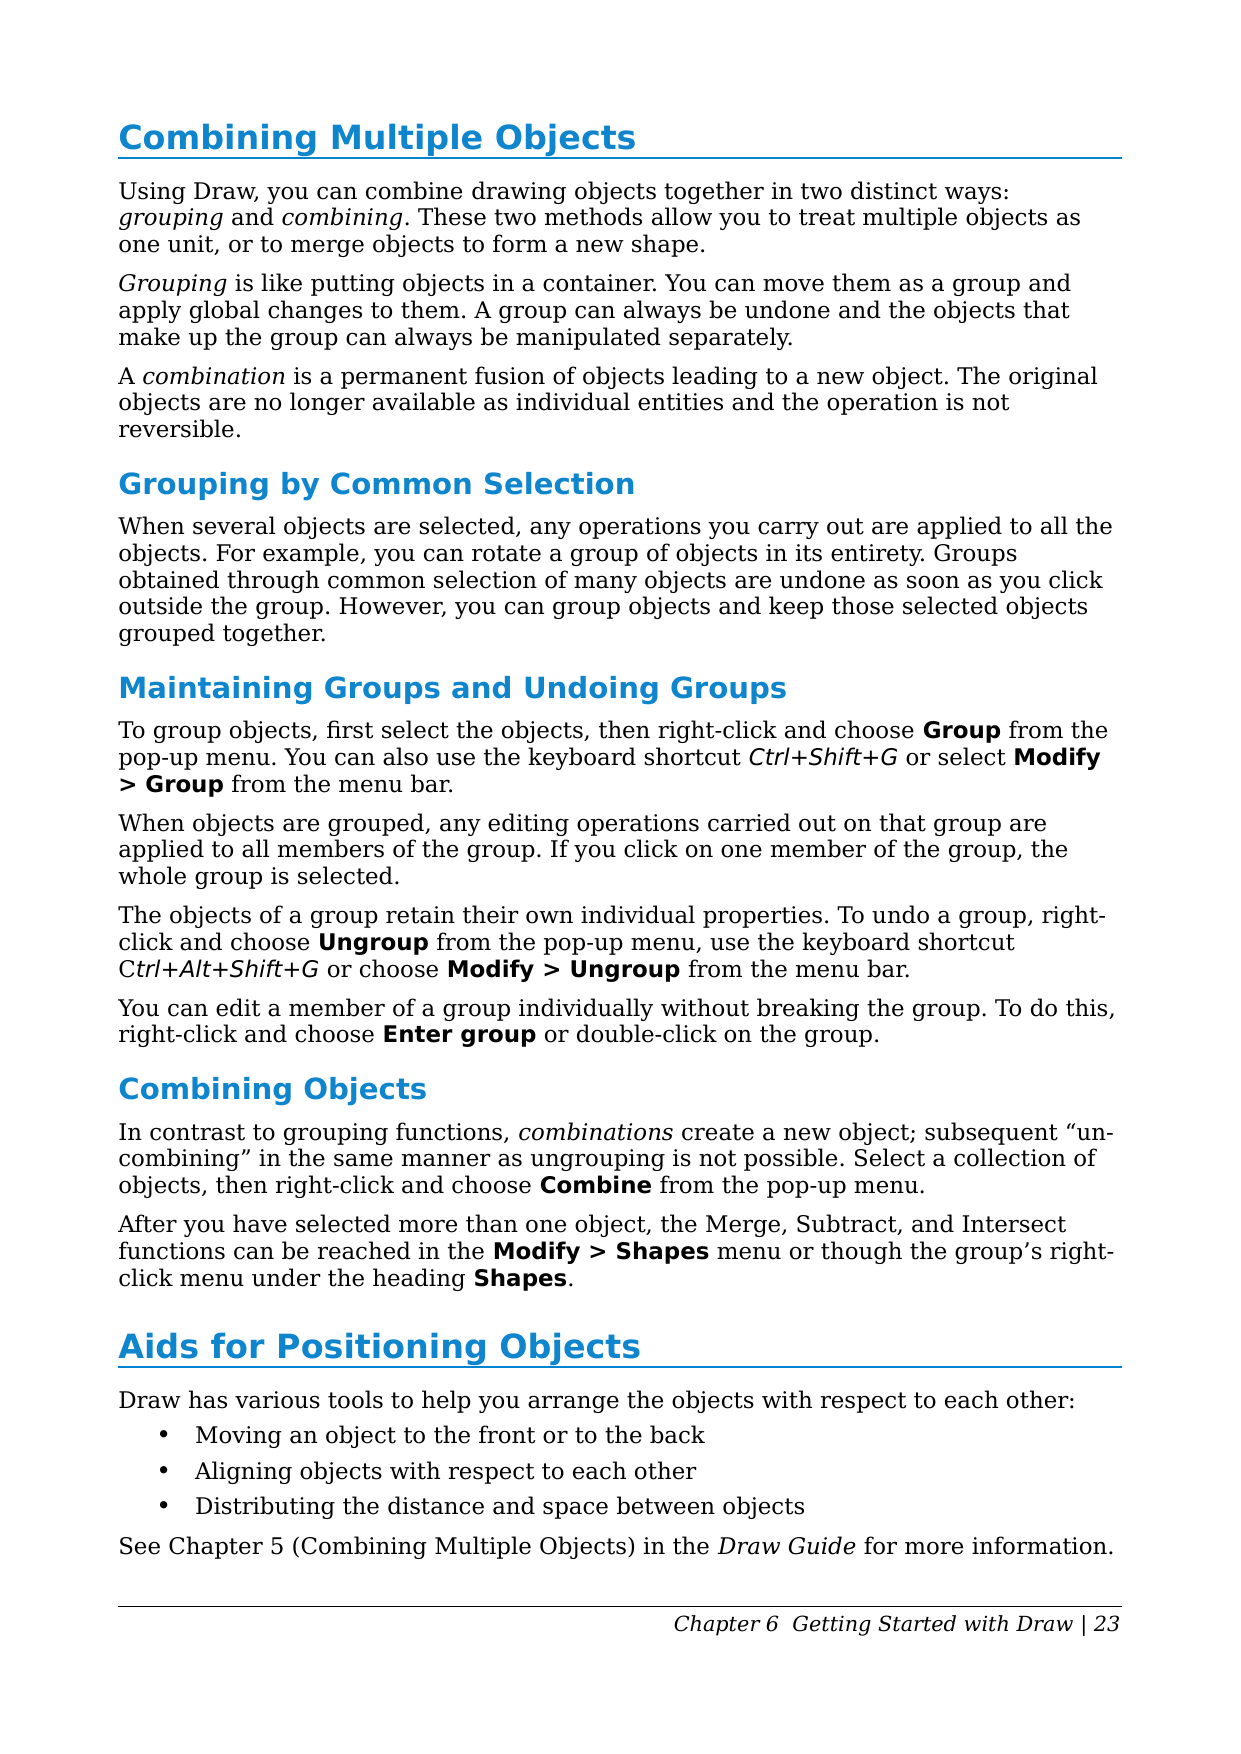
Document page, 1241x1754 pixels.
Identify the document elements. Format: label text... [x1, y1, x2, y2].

list Draw has various tools to help you arrange the objects with respect to each other: [118, 1387, 1122, 1414]
text To group objects, first select the objects, then right-click and choose Group from the pop-up menu. You can also use the keyboard shortcut Ctrl+Shift+G or select Modify > Group from the menu bar. [118, 717, 1122, 797]
subtitle Aids for Positioning Objects [118, 1328, 1122, 1366]
list Distributing the distance and space between objects [156, 1491, 1122, 1521]
list Moving an object to the front or to the back [156, 1421, 1122, 1450]
list Aligning objects with respect to each other [156, 1456, 1122, 1485]
text After you have selected more than one object, the Merge, Subtract, and Intersect functions can be reached in the Modify > Shapes menu or though the group’s right-click menu under the heading Shapes. [118, 1211, 1122, 1291]
text Grouping is like putting objects in a container. You can move them as a group and apply global changes to them. A group can always be undone and the objects that make up the group can always be manipulated separately. [118, 270, 1122, 350]
text Using Draw, you can combine drawing objects together in two distinct ways: grouping and combining. These two methods allow you to treat multiple objects as one unit, or to merge objects to form a new shape. [118, 178, 1122, 258]
text When objects are grouped, any editing operations carried out on that group are applied to all members of the group. If you click on one member of the group, the whole group is selected. [118, 810, 1122, 890]
subtitle Maintaining Groups and Undoing Groups [118, 671, 1122, 705]
text In contrast to grouping functions, combinations create a new object; subsequent “un-combining” in the same manner as ungrouping is not possible. Select a collection of objects, then right-click and choose Combine from the pop-up menu. [118, 1119, 1122, 1199]
text See Chapter 5 (Combining Multiple Objects) in the Draw Guide for more information. [118, 1533, 1122, 1559]
subtitle Combining Objects [118, 1073, 1122, 1107]
text When several objects are selected, any operations you carry out are applied to all the objects. For example, you can rotate a group of objects in its entirety. Groups obtained through common selection of many objects are undone as soon as you click outside the group. However, you can group objects and keep those selected objects grouped together. [118, 513, 1122, 647]
subtitle Grouping by Common Selection [118, 467, 1122, 501]
text The objects of a group retain their own individual properties. To undo a group, right-click and choose Ungroup from the pop-up menu, use the keyboard shortcut Ctrl+Alt+Shift+G or choose Modify > Ungroup from the menu bar. [118, 902, 1122, 982]
subtitle Combining Multiple Objects [118, 118, 1122, 157]
text A combination is a permanent fusion of objects leading to a new object. The original objects are no longer available as individual entities and the operation is not reversible. [118, 363, 1122, 443]
text You can edit a member of a group individually without breaking the group. To do this, right-click and choose Enter group or double-click on the group. [118, 995, 1122, 1048]
